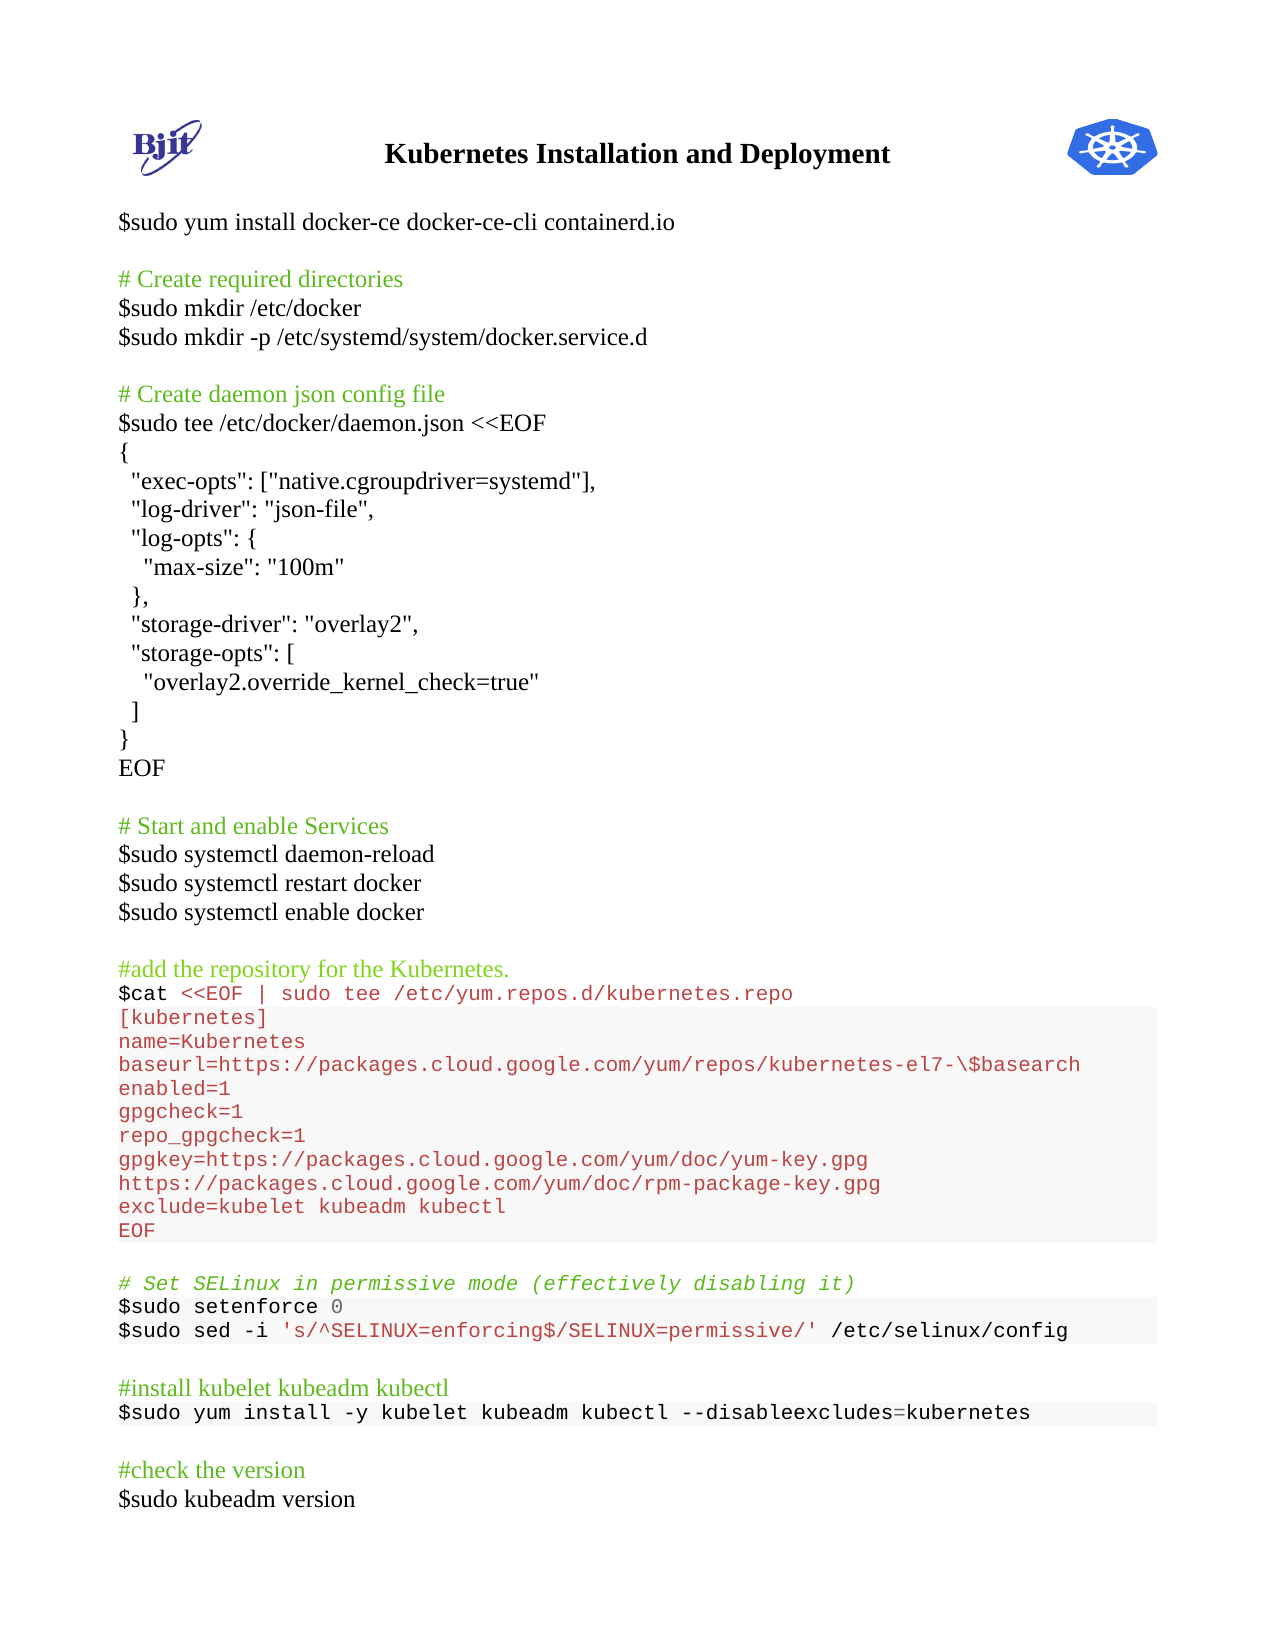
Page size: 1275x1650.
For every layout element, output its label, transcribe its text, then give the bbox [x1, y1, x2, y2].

text "storage-opts": [ [118, 638, 1157, 667]
text EOF [118, 1220, 1157, 1243]
text $sudo sed -i 's/^SELINUX=enforcing$/SELINUX=permissive/' /etc/selinux/config [118, 1320, 1157, 1344]
text "exec-opts": ["native.cgroupdriver=systemd"], [118, 466, 1157, 494]
text gpgkey=https://packages.cloud.google.com/yum/doc/yum-key.gpg https://packages.cloud.google.com/yum/doc/rpm-package-key.gpg [118, 1149, 1157, 1196]
text "log-driver": "json-file", [118, 494, 1157, 523]
text # Create daemon json config file [118, 379, 1157, 408]
text $sudo systemctl restart docker [118, 868, 1157, 897]
text "overlay2.override_kernel_check=true" [118, 667, 1157, 696]
text $sudo yum install -y kubelet kubeadm kubectl --disableexcludes=kubernetes [118, 1402, 1157, 1426]
text "storage-driver": "overlay2", [118, 609, 1157, 638]
text name=Kubernetes [118, 1031, 1157, 1054]
text $sudo yum install docker-ce docker-ce-cli containerd.io [118, 207, 1157, 236]
text enabled=1 [118, 1078, 1157, 1102]
text { [118, 437, 1157, 466]
text # Create required directories [118, 264, 1157, 293]
text EOF [118, 753, 1157, 782]
text $sudo systemctl enable docker [118, 897, 1157, 926]
picture [118, 118, 214, 178]
text } [118, 724, 1157, 753]
text $cat <<EOF | sudo tee /etc/yum.repos.d/kubernetes.repo [118, 983, 1157, 1007]
text $sudo mkdir -p /etc/systemd/system/docker.service.d [118, 322, 1157, 351]
text $sudo setenforce 0 [118, 1297, 1157, 1320]
text # Start and enable Services [118, 811, 1157, 839]
text repo_gpgcheck=1 [118, 1125, 1157, 1149]
text baseurl=https://packages.cloud.google.com/yum/repos/kubernetes-el7-\$basearch [118, 1054, 1157, 1078]
text "log-opts": { [118, 523, 1157, 552]
text exclude=kubelet kubeadm kubectl [118, 1196, 1157, 1220]
text #add the repository for the Kubernetes. [118, 954, 1157, 983]
text #install kubelet kubeadm kubectl [118, 1373, 1157, 1402]
text "max-size": "100m" [118, 552, 1157, 581]
text ] [118, 696, 1157, 724]
picture [1067, 119, 1158, 175]
text gpgcheck=1 [118, 1102, 1157, 1125]
text $sudo kubeadm version [118, 1484, 1157, 1513]
text $sudo mkdir /etc/docker [118, 293, 1157, 322]
text $sudo systemctl daemon-reload [118, 839, 1157, 868]
text # Set SELinux in permissive mode (effectively disabling it) [118, 1273, 1157, 1297]
text #check the version [118, 1455, 1157, 1484]
text [kubernetes] [118, 1007, 1157, 1031]
text $sudo tee /etc/docker/daemon.json <<EOF [118, 408, 1157, 437]
text }, [118, 581, 1157, 609]
